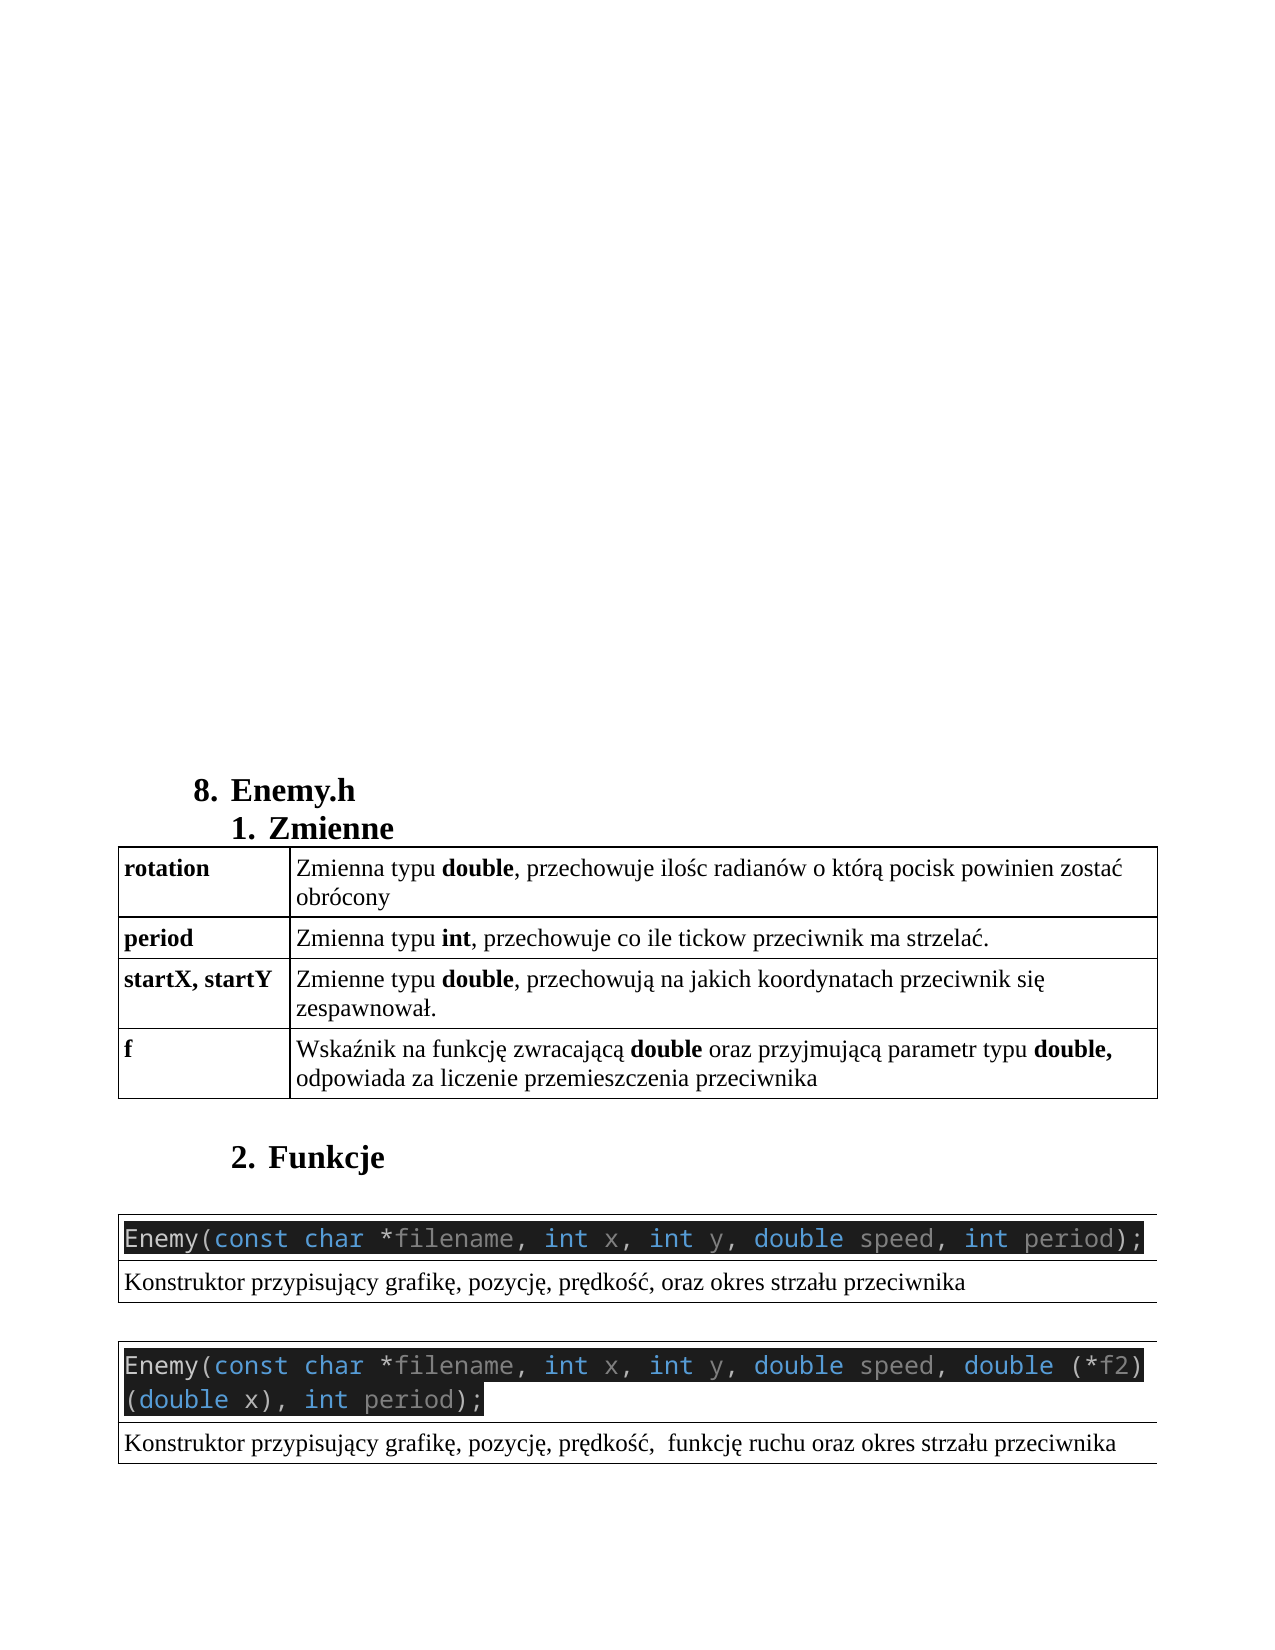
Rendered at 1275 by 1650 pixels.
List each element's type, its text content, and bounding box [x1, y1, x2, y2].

table_cell f [119, 1029, 289, 1098]
table_cell Zmienna typu int, przechowuje co ile tickow przeciwnik ma strzelać. [291, 918, 1157, 958]
table_cell Konstruktor przypisujący grafikę, pozycję, prędkość, oraz okres strzału przeciwnika [119, 1261, 1157, 1302]
table_header rotation [119, 848, 289, 916]
list Funkcje [231, 1137, 1157, 1175]
table_cell startX, startY [119, 959, 289, 1028]
table_cell Konstruktor przypisujący grafikę, pozycję, prędkość, funkcję ruchu oraz okres strzału przeciwnika [119, 1423, 1157, 1463]
table_cell Wskaźnik na funkcję zwracającą double oraz przyjmującą parametr typu double, odpowiada za liczenie przemieszczenia przeciwnika [291, 1029, 1157, 1098]
list Enemy.h [193, 770, 1157, 808]
table_header Enemy(const char *filename, int x, int y, double speed, int period); [119, 1215, 1157, 1260]
table_cell period [119, 918, 289, 958]
list Zmienne [231, 808, 1157, 846]
table_header Zmienna typu double, przechowuje ilośc radianów o którą pocisk powinien zostać obrócony [291, 848, 1157, 916]
table_header Enemy(const char *filename, int x, int y, double speed, double (*f2)(double x), int period); [119, 1342, 1157, 1422]
table_cell Zmienne typu double, przechowują na jakich koordynatach przeciwnik się zespawnował. [291, 959, 1157, 1028]
